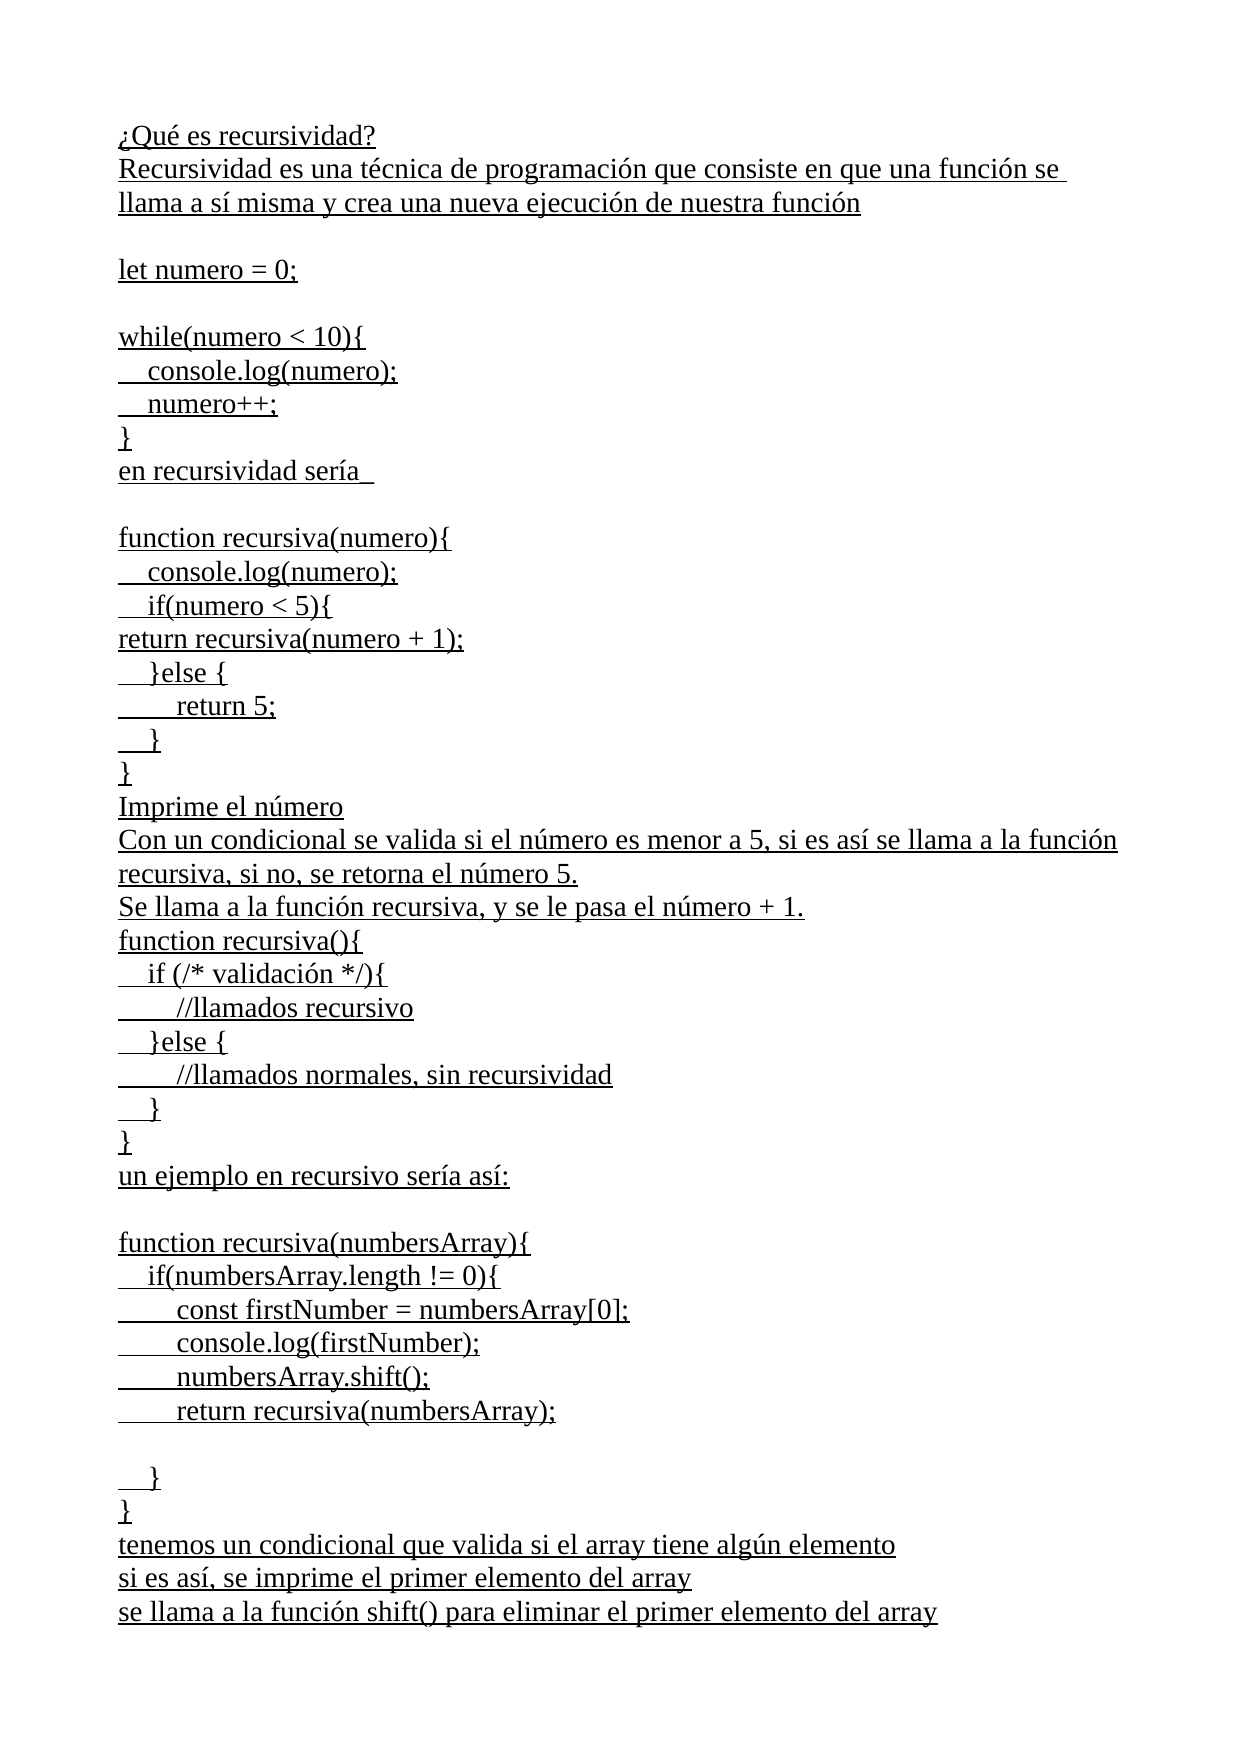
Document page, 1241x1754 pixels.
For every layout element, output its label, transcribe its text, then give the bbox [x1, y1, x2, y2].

text console.log(numero); [118, 353, 1122, 386]
text } [118, 755, 1122, 789]
text numero++; [118, 386, 1122, 420]
text //llamados recursivo [118, 990, 1122, 1024]
text } [118, 1460, 1122, 1493]
text return recursiva(numbersArray); [118, 1393, 1122, 1426]
text numbersArray.shift(); [118, 1359, 1122, 1393]
text } [118, 1124, 1122, 1158]
text //llamados normales, sin recursividad [118, 1057, 1122, 1091]
text let numero = 0; [118, 252, 1122, 286]
text console.log(firstNumber); [118, 1326, 1122, 1359]
text Con un condicional se valida si el número es menor a 5, si es así se llama a la función recursiva, si no, se retorna el número 5. [118, 822, 1122, 889]
text ¿Qué es recursividad? [118, 118, 1122, 152]
text } [118, 1493, 1122, 1527]
text Se llama a la función recursiva, y se le pasa el número + 1. [118, 889, 1122, 923]
text while(numero < 10){ [118, 319, 1122, 353]
text return recursiva(numero + 1); [118, 621, 1122, 655]
text } [118, 722, 1122, 755]
text }else { [118, 655, 1122, 688]
text function recursiva(numero){ [118, 521, 1122, 554]
text if(numbersArray.length != 0){ [118, 1258, 1122, 1292]
text Imprime el número [118, 789, 1122, 822]
text return 5; [118, 688, 1122, 722]
text const firstNumber = numbersArray[0]; [118, 1292, 1122, 1326]
text function recursiva(){ [118, 923, 1122, 957]
text tenemos un condicional que valida si el array tiene algún elemento [118, 1527, 1122, 1560]
text si es así, se imprime el primer elemento del array [118, 1560, 1122, 1594]
text Recursividad es una técnica de programación que consiste en que una función se llama a sí misma y crea una nueva ejecución de nuestra función [118, 152, 1122, 219]
text if (/* validación */){ [118, 957, 1122, 990]
text en recursividad sería_ [118, 453, 1122, 487]
text un ejemplo en recursivo sería así: [118, 1158, 1122, 1191]
text }else { [118, 1024, 1122, 1057]
text console.log(numero); [118, 554, 1122, 588]
text function recursiva(numbersArray){ [118, 1225, 1122, 1258]
text if(numero < 5){ [118, 588, 1122, 621]
text } [118, 1091, 1122, 1124]
text se llama a la función shift() para eliminar el primer elemento del array [118, 1594, 1122, 1627]
text } [118, 420, 1122, 453]
